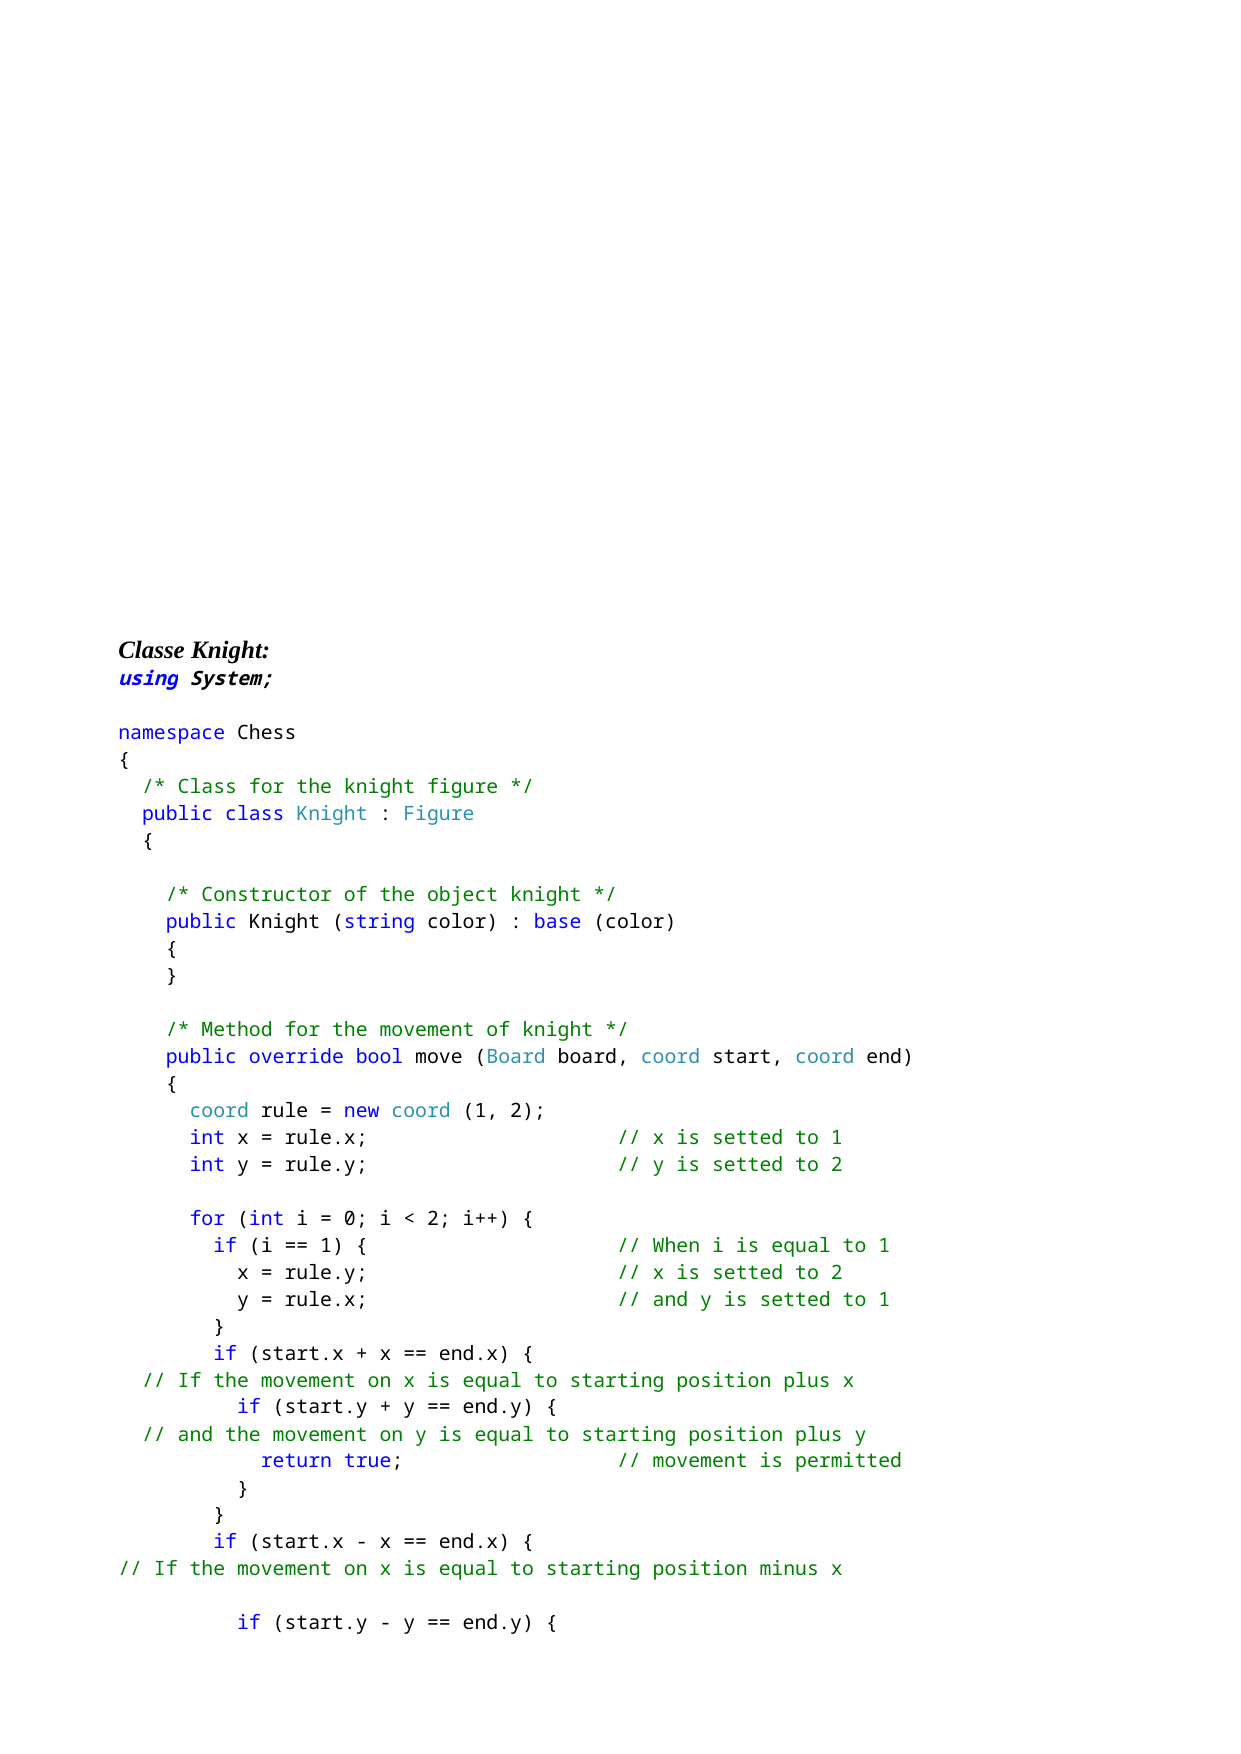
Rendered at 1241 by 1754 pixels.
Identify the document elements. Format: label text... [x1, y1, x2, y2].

text if (start.y - y == end.y) { [118, 1609, 1122, 1636]
text /* Constructor of the object knight */ [118, 880, 1122, 907]
text { [118, 1069, 1122, 1096]
text // If the movement on x is equal to starting position minus x [118, 1555, 1122, 1582]
text public Knight (string color) : base (color) [118, 907, 1122, 934]
text } [118, 1474, 1122, 1501]
text } [118, 961, 1122, 988]
text } [118, 1501, 1122, 1528]
text /* Method for the movement of knight */ [118, 1015, 1122, 1042]
text y = rule.x; // and y is setted to 1 [118, 1285, 1122, 1312]
text public override bool move (Board board, coord start, coord end) [118, 1042, 1122, 1069]
text { [118, 934, 1122, 961]
text if (start.y + y == end.y) { [118, 1393, 1122, 1420]
text int x = rule.x; // x is setted to 1 [118, 1123, 1122, 1150]
text // and the movement on y is equal to starting position plus y [118, 1420, 1122, 1447]
text Classe Knight: [118, 636, 1122, 664]
text if (start.x + x == end.x) { [118, 1339, 1122, 1366]
text namespace Chess [118, 718, 1122, 745]
text { [118, 826, 1122, 853]
text coord rule = new coord (1, 2); [118, 1096, 1122, 1123]
text public class Knight : Figure [118, 799, 1122, 826]
text { [118, 745, 1122, 772]
text x = rule.y; // x is setted to 2 [118, 1258, 1122, 1285]
text using System; [118, 664, 1122, 691]
text for (int i = 0; i < 2; i++) { [118, 1204, 1122, 1231]
text if (start.x - x == end.x) { [118, 1528, 1122, 1555]
text } [118, 1312, 1122, 1339]
text // If the movement on x is equal to starting position plus x [118, 1366, 1122, 1393]
text return true; // movement is permitted [118, 1447, 1122, 1474]
text int y = rule.y; // y is setted to 2 [118, 1150, 1122, 1177]
text /* Class for the knight figure */ [118, 772, 1122, 799]
text if (i == 1) { // When i is equal to 1 [118, 1231, 1122, 1258]
